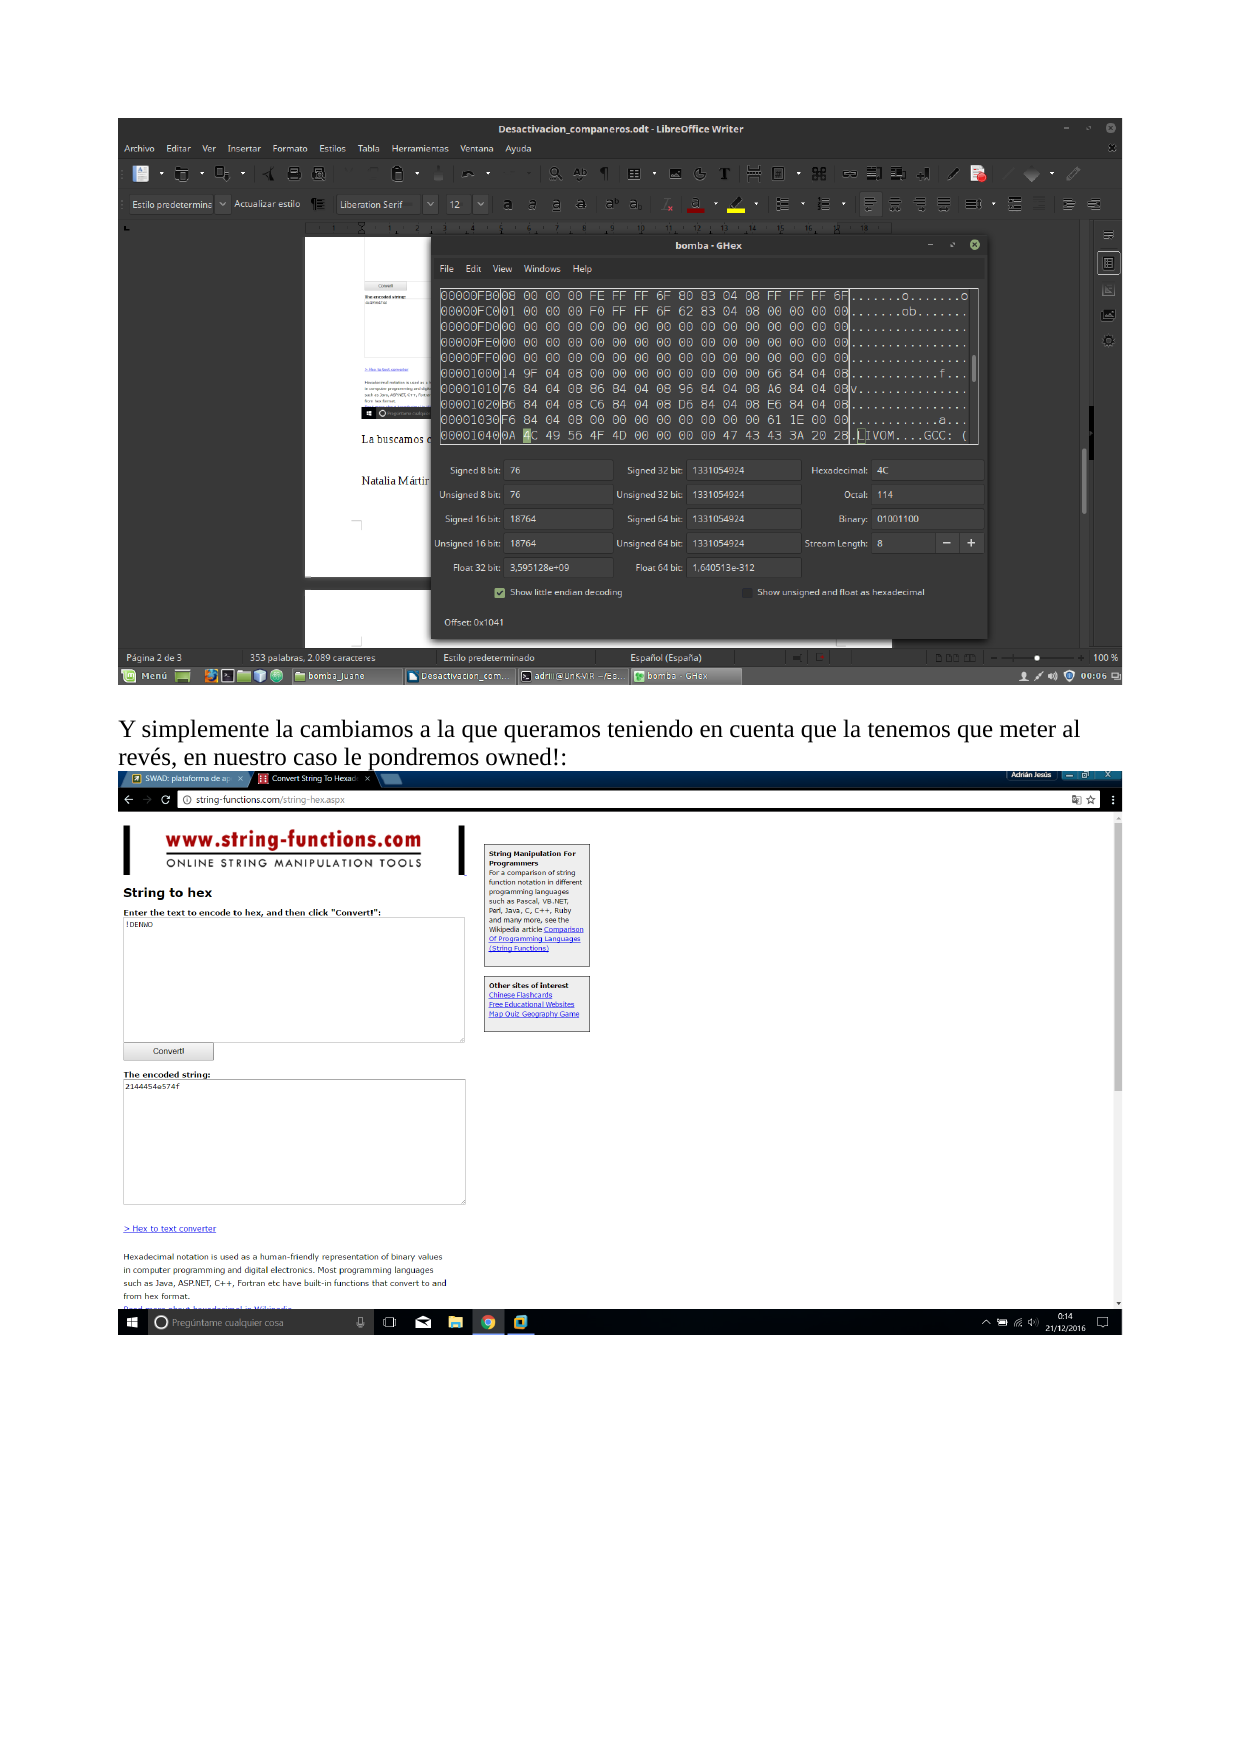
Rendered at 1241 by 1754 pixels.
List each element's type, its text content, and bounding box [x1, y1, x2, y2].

picture [118, 771, 1123, 1335]
text Y simplemente la cambiamos a la que queramos teniendo en cuenta que la tenemos que meter al revés, en nuestro caso le pondremos owned!: [118, 714, 1122, 771]
picture [118, 118, 1123, 685]
